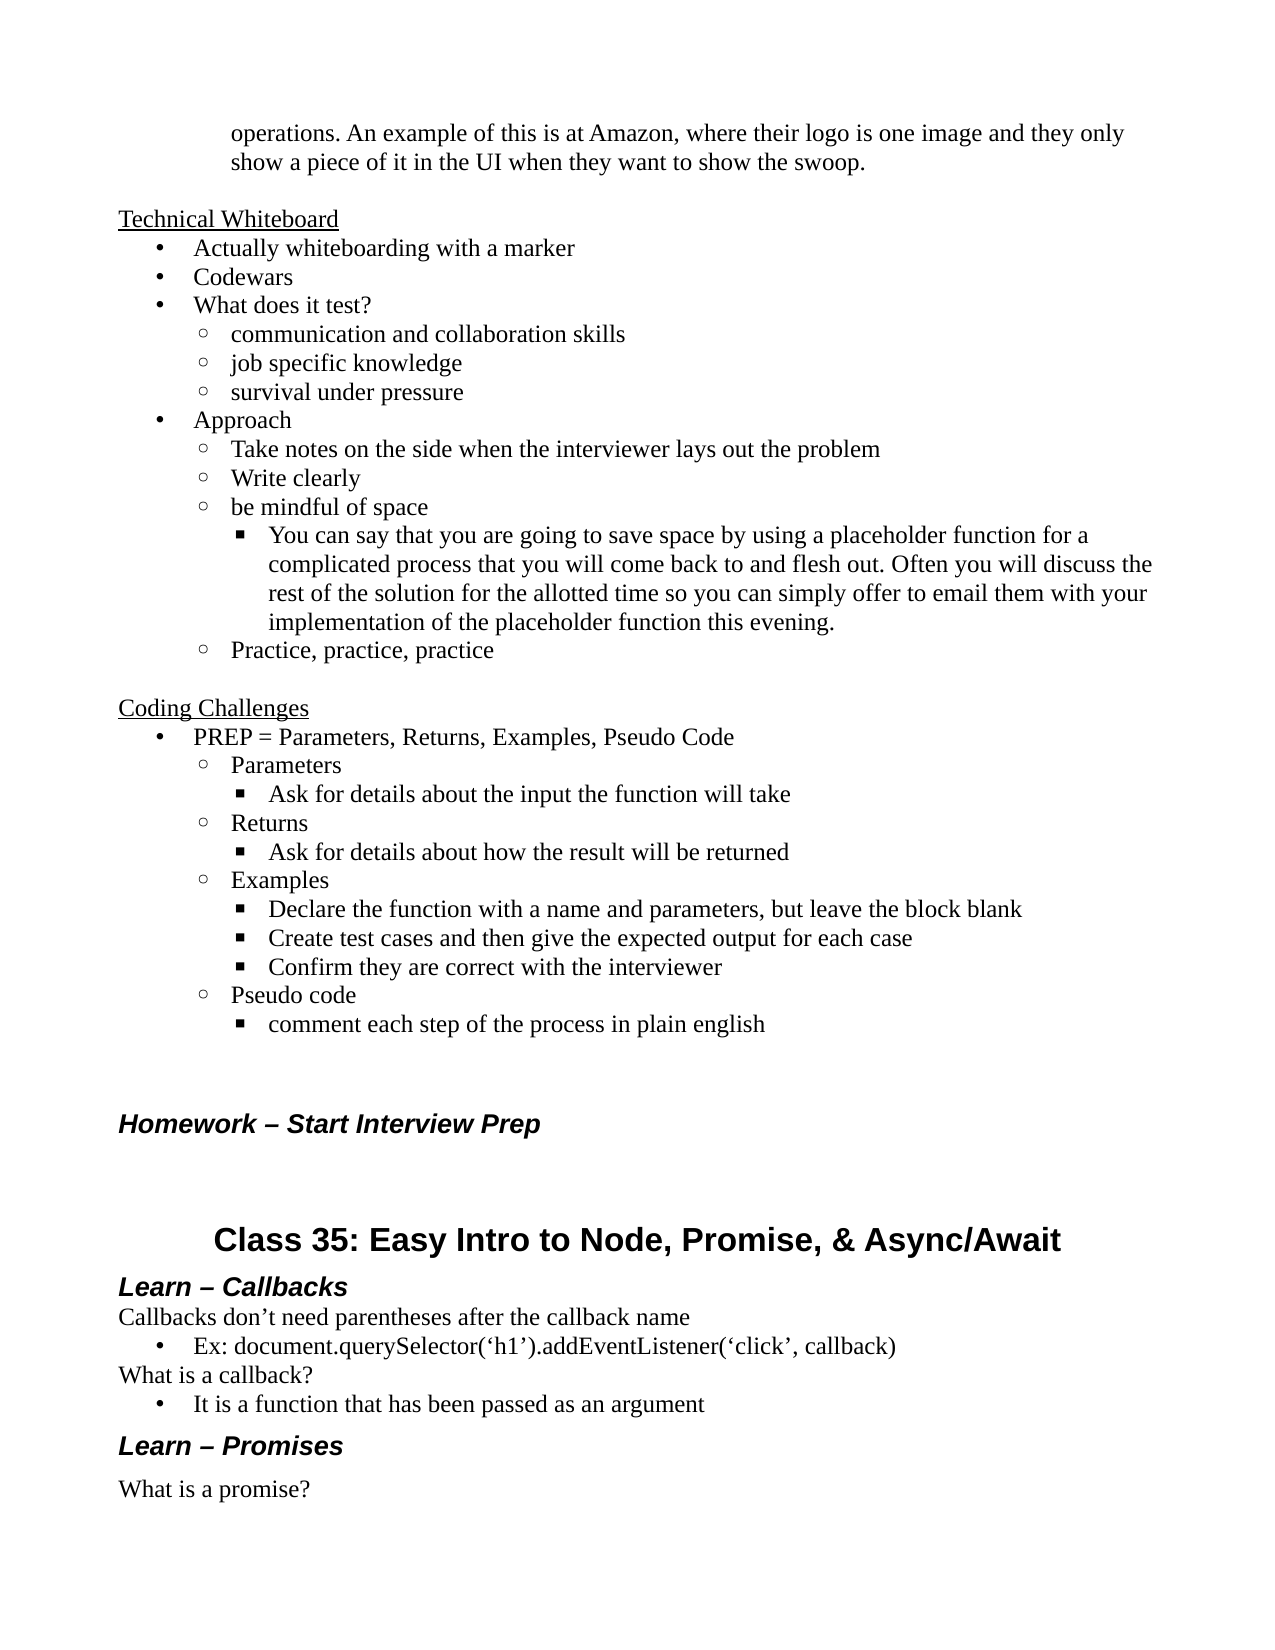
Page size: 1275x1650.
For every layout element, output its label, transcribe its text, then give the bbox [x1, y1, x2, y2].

subtitle Learn – Callbacks [118, 1271, 1157, 1302]
list Practice, practice, practice [193, 636, 1157, 664]
list Write clearly [193, 463, 1157, 492]
list Create test cases and then give the expected output for each case [231, 923, 1157, 952]
list Returns [193, 808, 1157, 837]
list Ex: document.querySelector(‘h1’).addEventListener(‘click’, callback) [156, 1331, 1157, 1360]
list Pseudo code [193, 981, 1157, 1009]
list Declare the function with a name and parameters, but leave the block blank [231, 894, 1157, 923]
subtitle Homework – Start Interview Prep [118, 1108, 1157, 1139]
subtitle Class 35: Easy Intro to Node, Promise, & Async/Await [118, 1220, 1157, 1259]
list comment each step of the process in plain english [231, 1009, 1157, 1038]
list survival under pressure [193, 377, 1157, 406]
list job specific knowledge [193, 348, 1157, 377]
list Ask for details about how the result will be returned [231, 837, 1157, 866]
list It is a function that has been passed as an argument [156, 1389, 1157, 1417]
list Take notes on the side when the interviewer lays out the problem [193, 434, 1157, 463]
list be mindful of space [193, 492, 1157, 521]
text Callbacks don’t need parentheses after the callback name [118, 1302, 1157, 1331]
list What does it test? [156, 291, 1157, 319]
text What is a promise? [118, 1474, 1157, 1502]
list You can say that you are going to save space by using a placeholder function for a complicated process that you will come back to and flesh out. Often you will discuss the rest of the solution for the allotted time so you can simply offer to email them with your implementation of the placeholder function this evening. [231, 521, 1157, 636]
list PREP = Parameters, Returns, Examples, Pseudo Code [156, 722, 1157, 751]
list Ask for details about the input the function will take [231, 779, 1157, 808]
list Confirm they are correct with the interviewer [231, 952, 1157, 981]
text What is a callback? [118, 1360, 1157, 1389]
text Coding Challenges [118, 693, 1157, 722]
subtitle Learn – Promises [118, 1430, 1157, 1461]
text Technical Whiteboard [118, 204, 1157, 233]
list Parameters [193, 751, 1157, 779]
list Approach [156, 406, 1157, 434]
list communication and collaboration skills [193, 319, 1157, 348]
list Examples [193, 866, 1157, 894]
list Codewars [156, 262, 1157, 291]
list operations. An example of this is at Amazon, where their logo is one image and they only show a piece of it in the UI when they want to show the swoop. [193, 118, 1157, 176]
list Actually whiteboarding with a marker [156, 233, 1157, 262]
